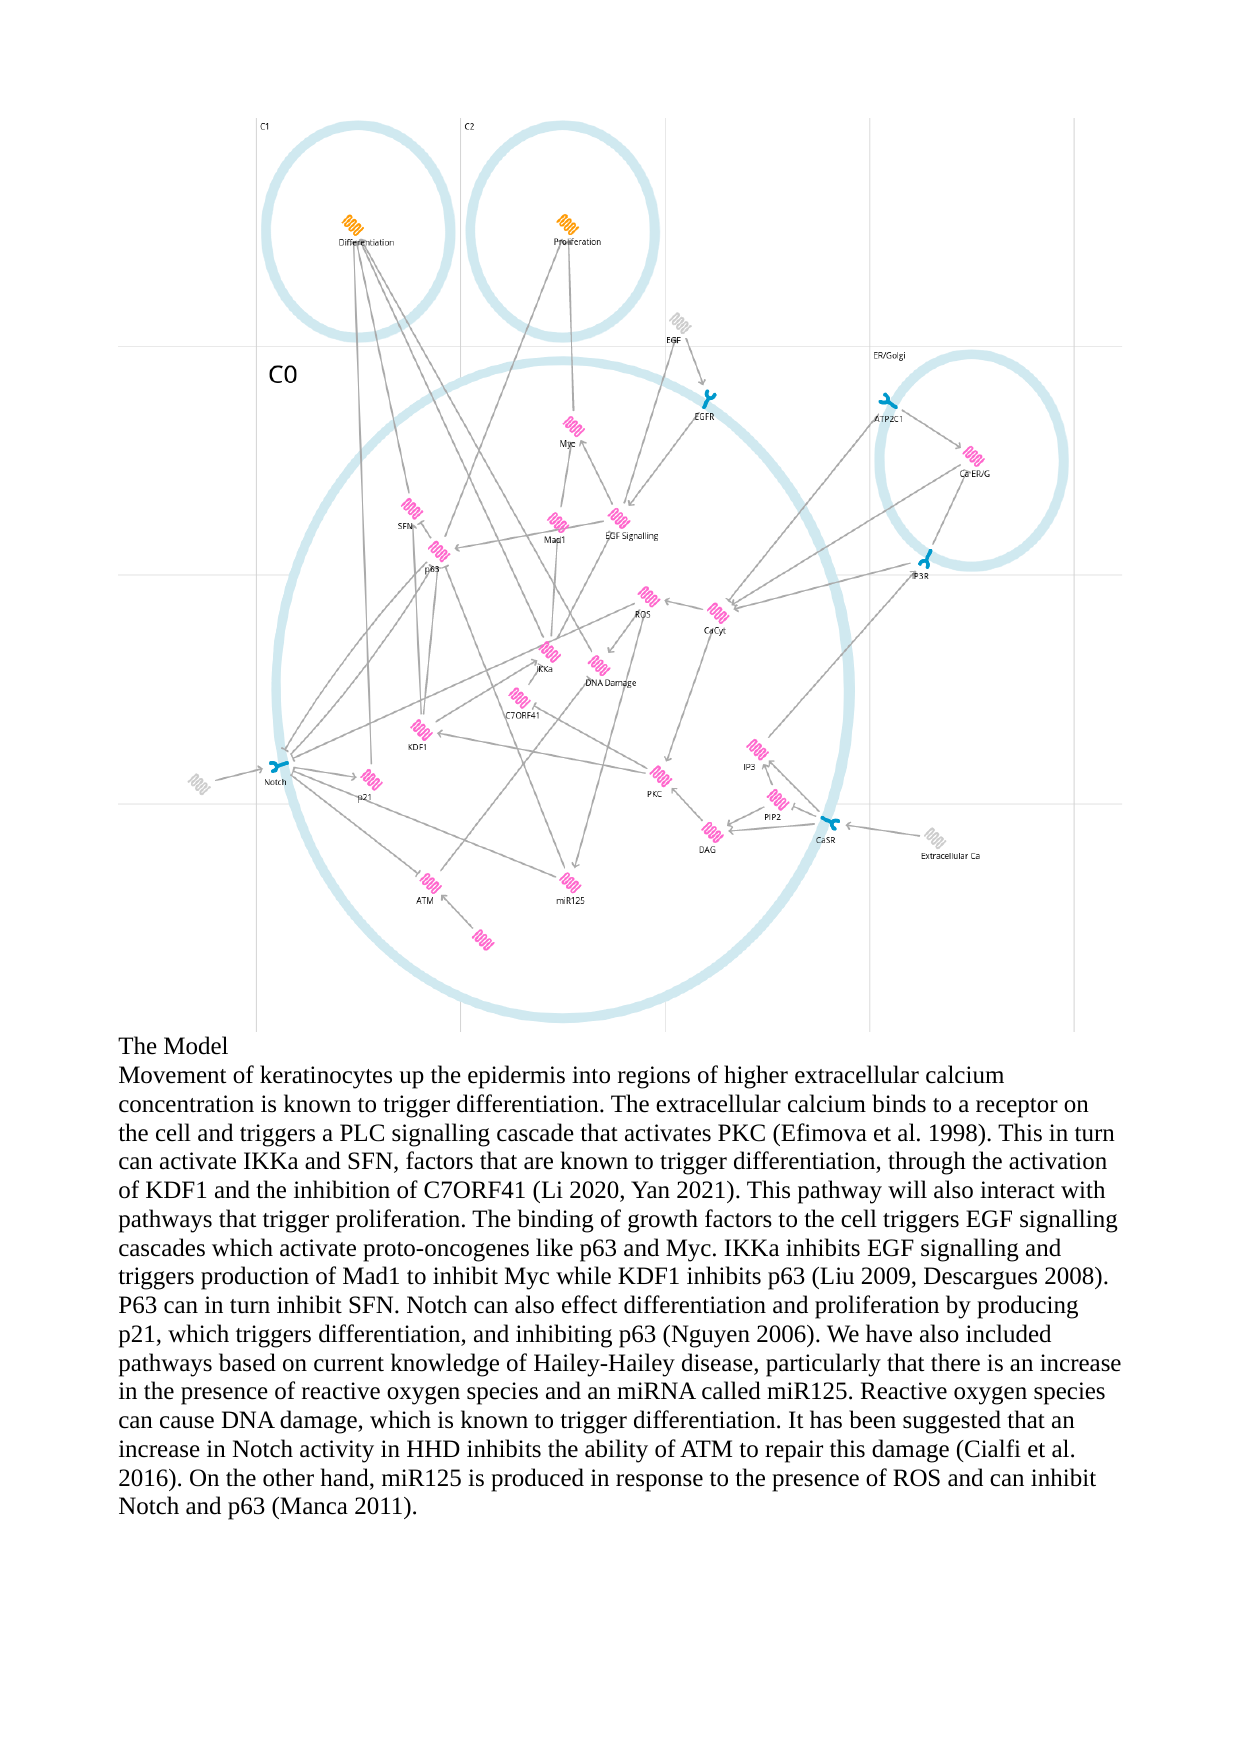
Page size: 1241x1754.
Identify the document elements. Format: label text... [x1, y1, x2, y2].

text Movement of keratinocytes up the epidermis into regions of higher extracellular calcium concentration is known to trigger differentiation. The extracellular calcium binds to a receptor on the cell and triggers a PLC signalling cascade that activates PKC (Efimova et al. 1998). This in turn can activate IKKa and SFN, factors that are known to trigger differentiation, through the activation of KDF1 and the inhibition of C7ORF41 (Li 2020, Yan 2021). This pathway will also interact with pathways that trigger proliferation. The binding of growth factors to the cell triggers EGF signalling cascades which activate proto-oncogenes like p63 and Myc. IKKa inhibits EGF signalling and triggers production of Mad1 to inhibit Myc while KDF1 inhibits p63 (Liu 2009, Descargues 2008). P63 can in turn inhibit SFN. Notch can also effect differentiation and proliferation by producing p21, which triggers differentiation, and inhibiting p63 (Nguyen 2006). We have also included pathways based on current knowledge of Hailey-Hailey disease, particularly that there is an increase in the presence of reactive oxygen species and an miRNA called miR125. Reactive oxygen species can cause DNA damage, which is known to trigger differentiation. It has been suggested that an increase in Notch activity in HHD inhibits the ability of ATM to repair this damage (Cialfi et al. 2016). On the other hand, miR125 is produced in response to the presence of ROS and can inhibit Notch and p63 (Manca 2011). [118, 1060, 1122, 1520]
picture [118, 118, 1123, 1032]
text The Model [118, 1032, 1122, 1060]
